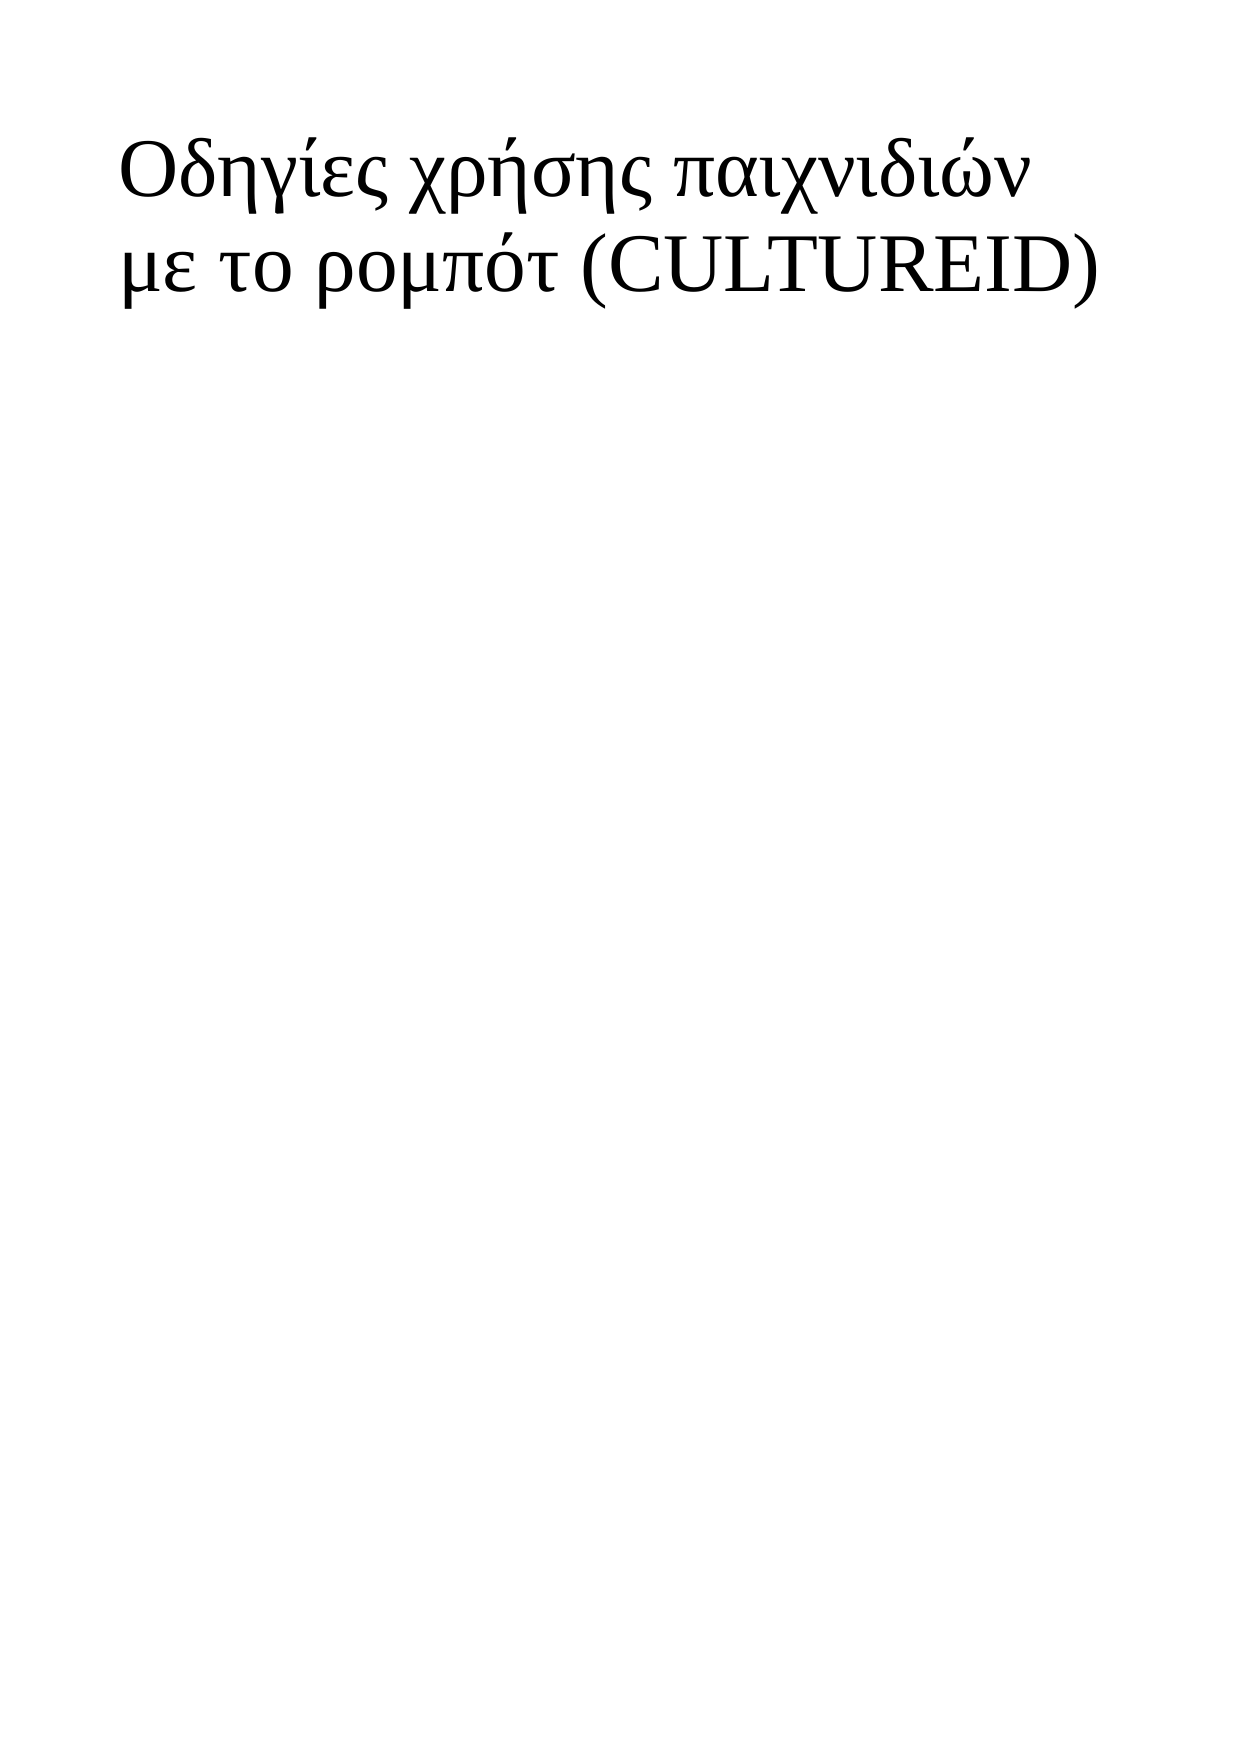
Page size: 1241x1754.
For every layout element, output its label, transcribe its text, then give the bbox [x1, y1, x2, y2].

text Οδηγίες χρήσης παιχνιδιών με το ρομπότ (CULTUREID) [118, 118, 1122, 310]
